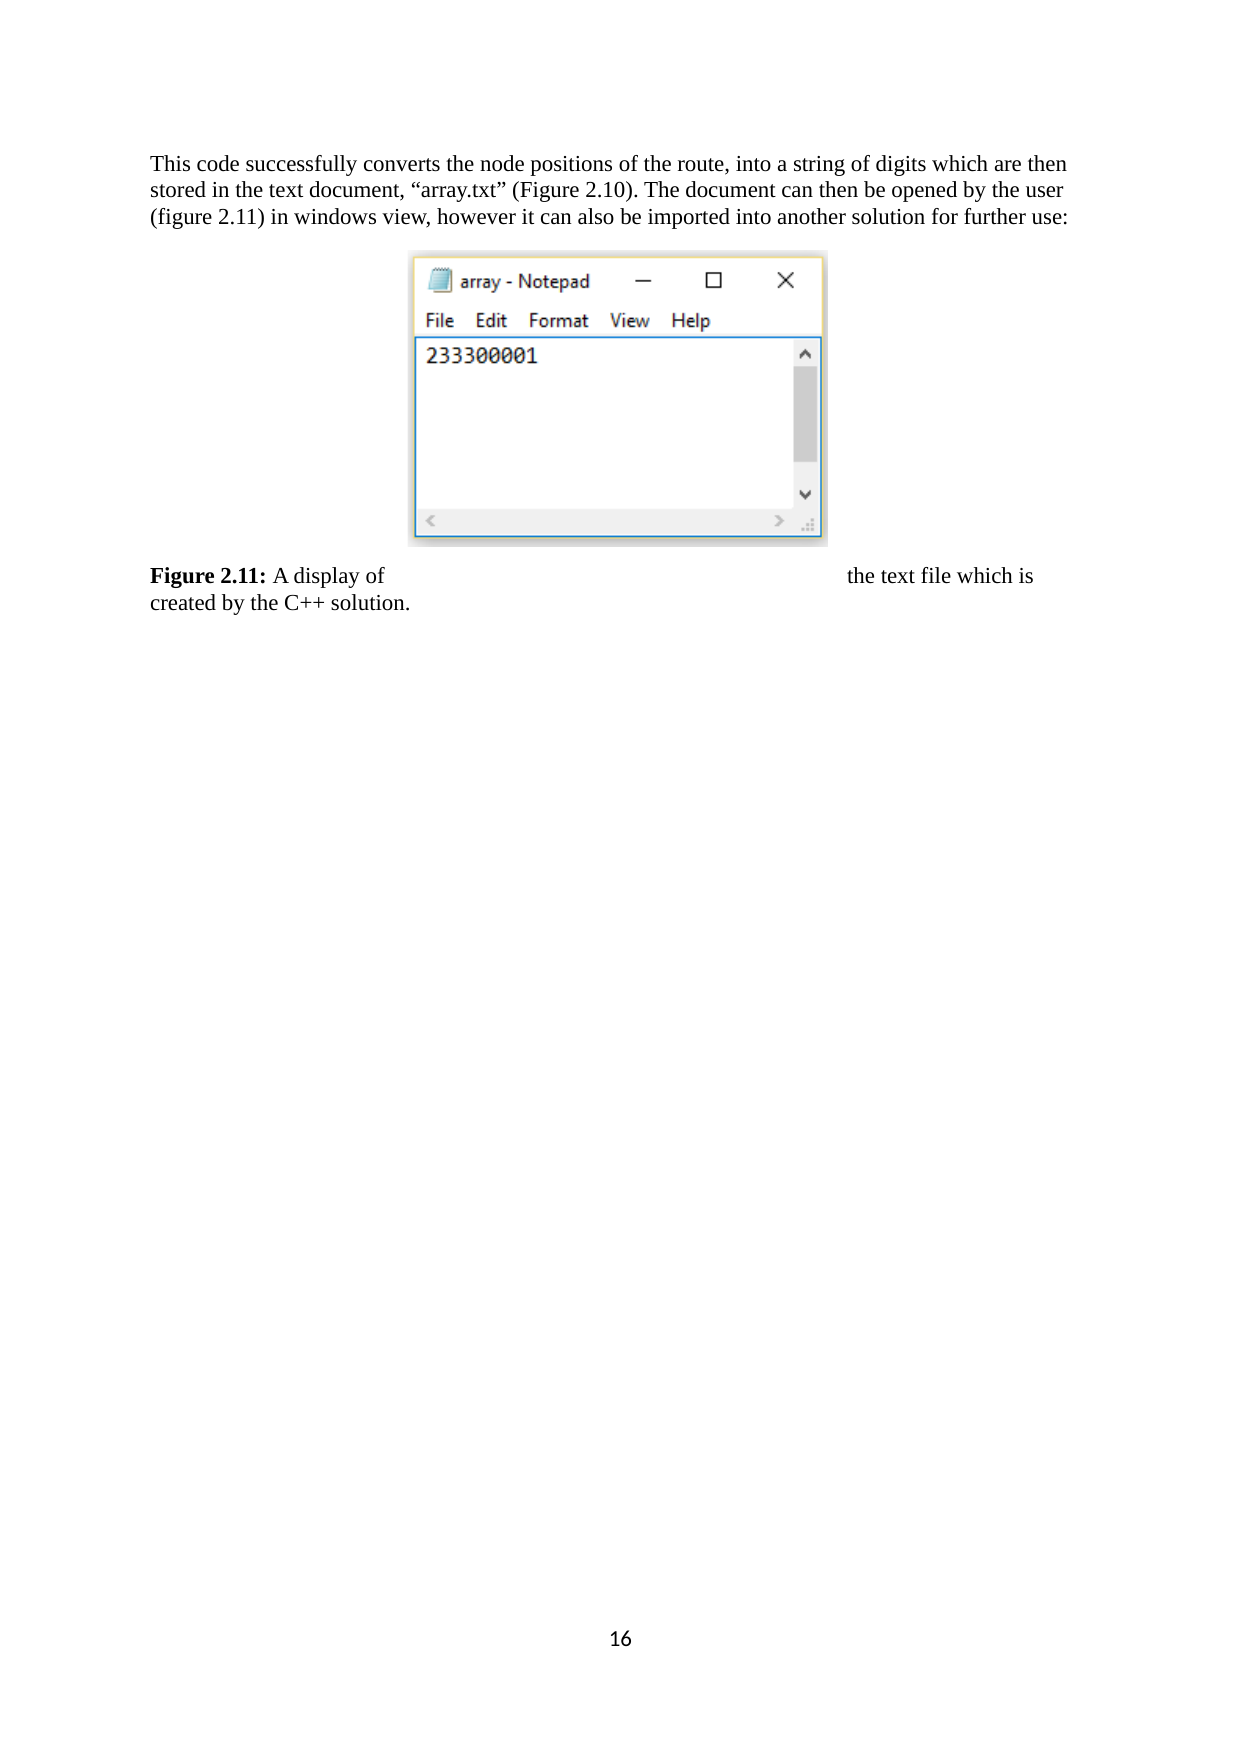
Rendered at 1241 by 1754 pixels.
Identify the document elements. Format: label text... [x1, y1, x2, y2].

text This code successfully converts the node positions of the route, into a string of digits which are then stored in the text document, “array.txt” (Figure 2.10). The document can then be opened by the user (figure 2.11) in windows view, however it can also be imported into another solution for further use: [150, 150, 1090, 229]
picture [407, 250, 828, 547]
text Figure 2.11: A display of the text file which is created by the C++ solution. [150, 562, 1090, 615]
